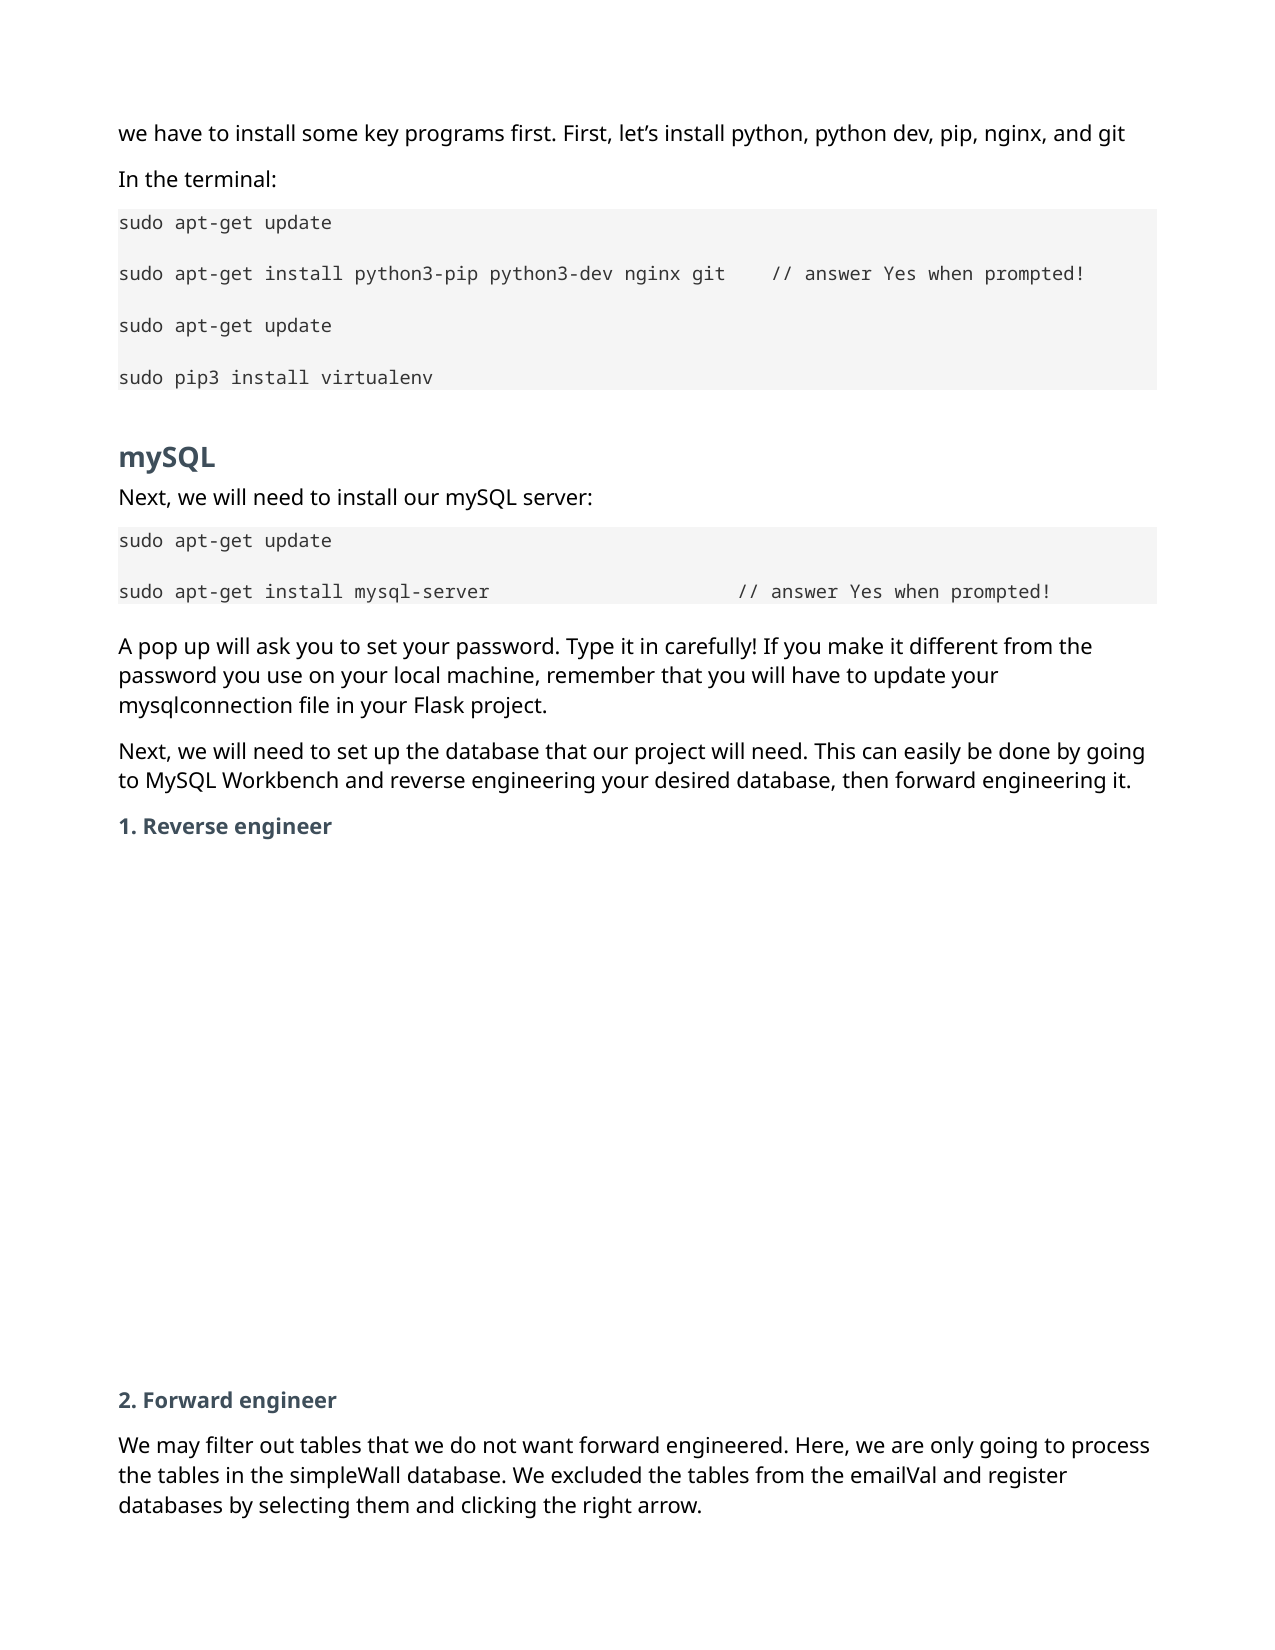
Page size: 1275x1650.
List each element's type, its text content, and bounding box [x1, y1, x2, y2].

subtitle mySQL [118, 416, 1157, 475]
text 2. Forward engineer [118, 1385, 1157, 1414]
text 1. Reverse engineer [118, 811, 1157, 841]
text In the terminal: [118, 163, 1157, 193]
text sudo apt-get install python3-pip python3-dev nginx git // answer Yes when prompted! [118, 261, 1157, 286]
text sudo apt-get install mysql-server // answer Yes when prompted! [118, 579, 1157, 604]
text sudo apt-get update [118, 527, 1157, 553]
text we have to install some key programs first. First, let’s install python, python dev, pip, nginx, and git [118, 118, 1157, 148]
text A pop up will ask you to set your password. Type it in carefully! If you make it different from the password you use on your local machine, remember that you will have to update your mysqlconnection file in your Flask project. [118, 631, 1157, 720]
text Next, we will need to install our mySQL server: [118, 482, 1157, 511]
text Next, we will need to set up the database that our project will need. This can easily be done by going to MySQL Workbench and reverse engineering your desired database, then forward engineering it. [118, 736, 1157, 795]
text We may filter out tables that we do not want forward engineered. Here, we are only going to process the tables in the simpleWall database. We excluded the tables from the emailVal and register databases by selecting them and clicking the right arrow. [118, 1430, 1157, 1519]
text sudo pip3 install virtualenv [118, 364, 1157, 390]
text sudo apt-get update [118, 312, 1157, 338]
text sudo apt-get update [118, 209, 1157, 234]
